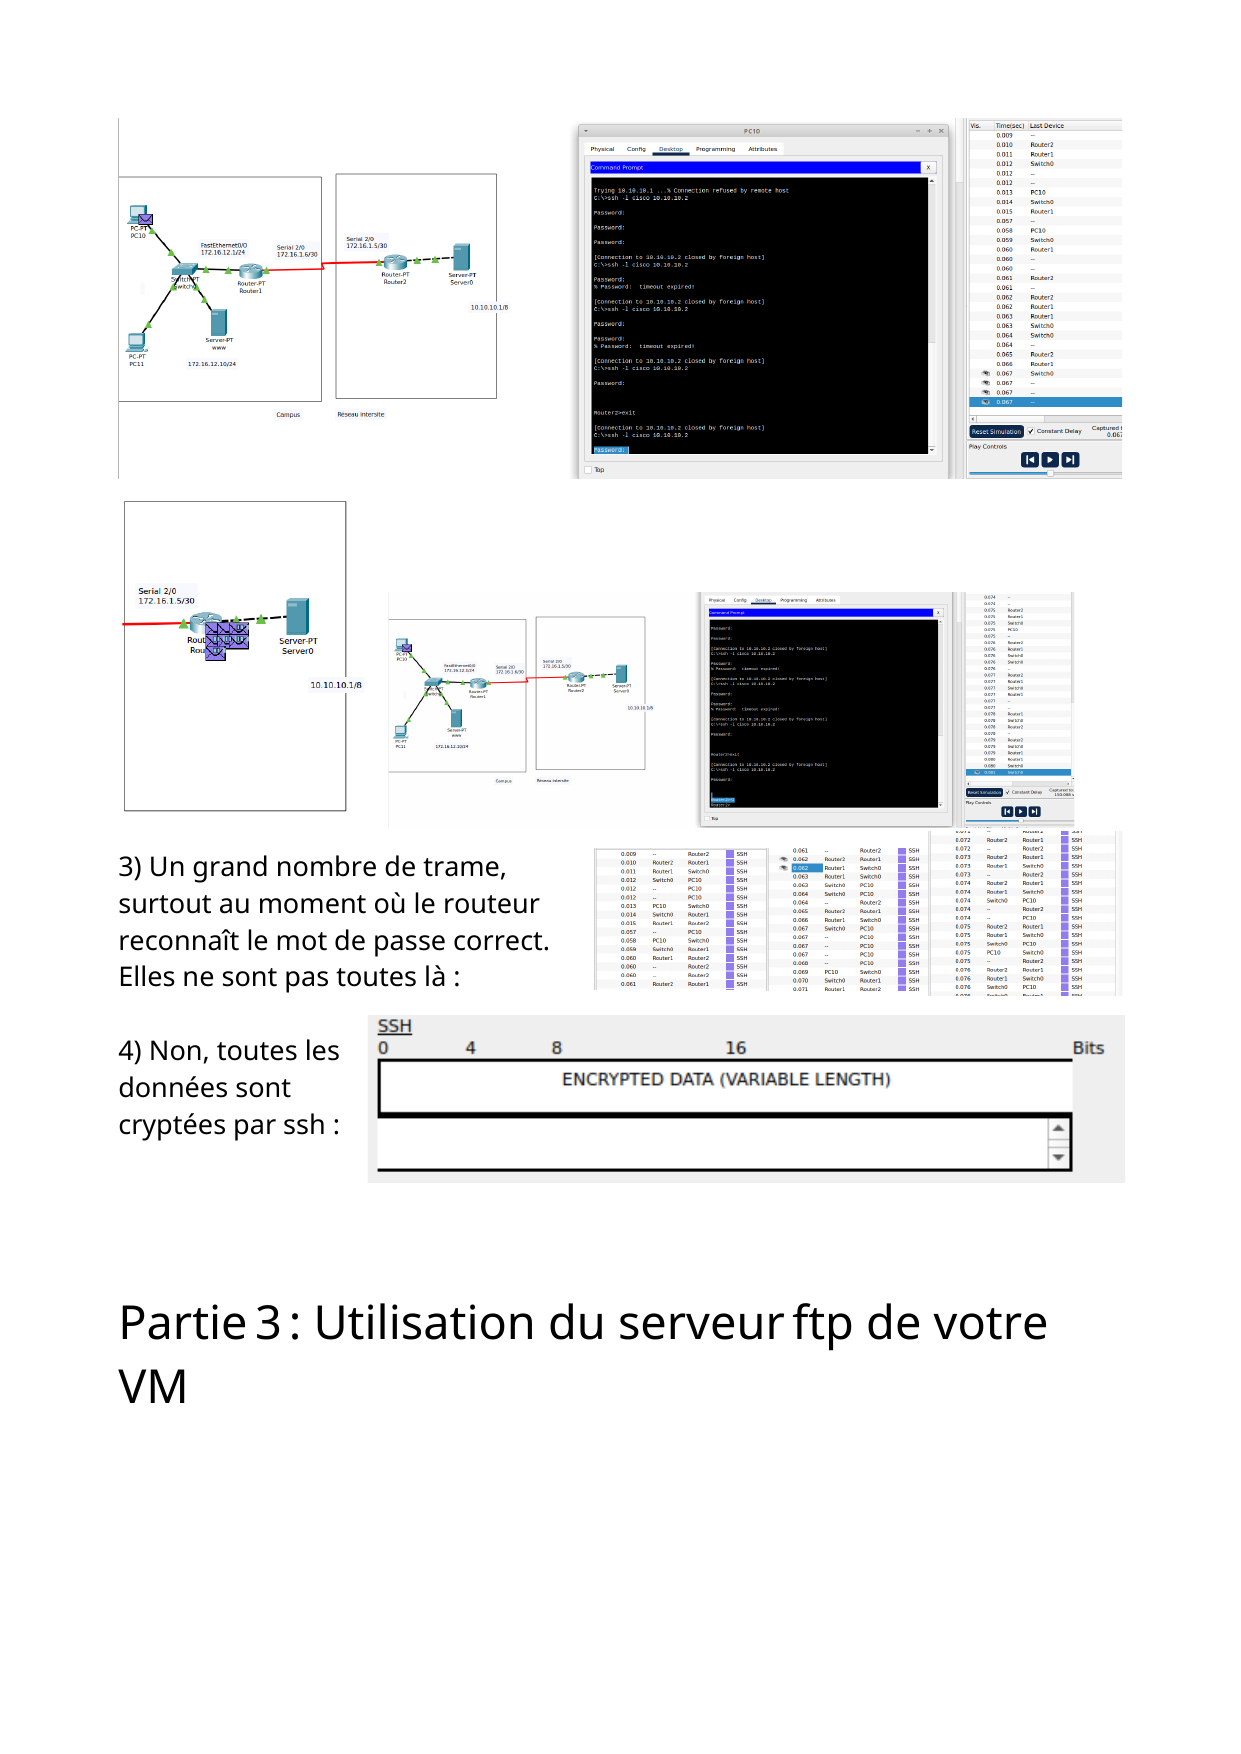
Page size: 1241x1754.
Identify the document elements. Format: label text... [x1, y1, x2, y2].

text Partie 3 : Utilisation du serveur ftp de votre VM [118, 1290, 1122, 1417]
picture [367, 1015, 1126, 1183]
text [960, 921, 1122, 958]
text 3) Un grand nombre de trame, [118, 663, 1122, 884]
text Elles ne sont pas toutes là : [118, 958, 1122, 995]
text reconnaît le mot de passe correct. [118, 921, 766, 958]
picture [122, 496, 373, 822]
picture [388, 592, 1075, 828]
picture [594, 848, 960, 991]
picture [118, 118, 1123, 479]
text [960, 884, 1122, 921]
text 4) Non, toutes les données sont cryptées par ssh : [118, 1032, 367, 1142]
text surtout au moment où le routeur [118, 884, 766, 921]
